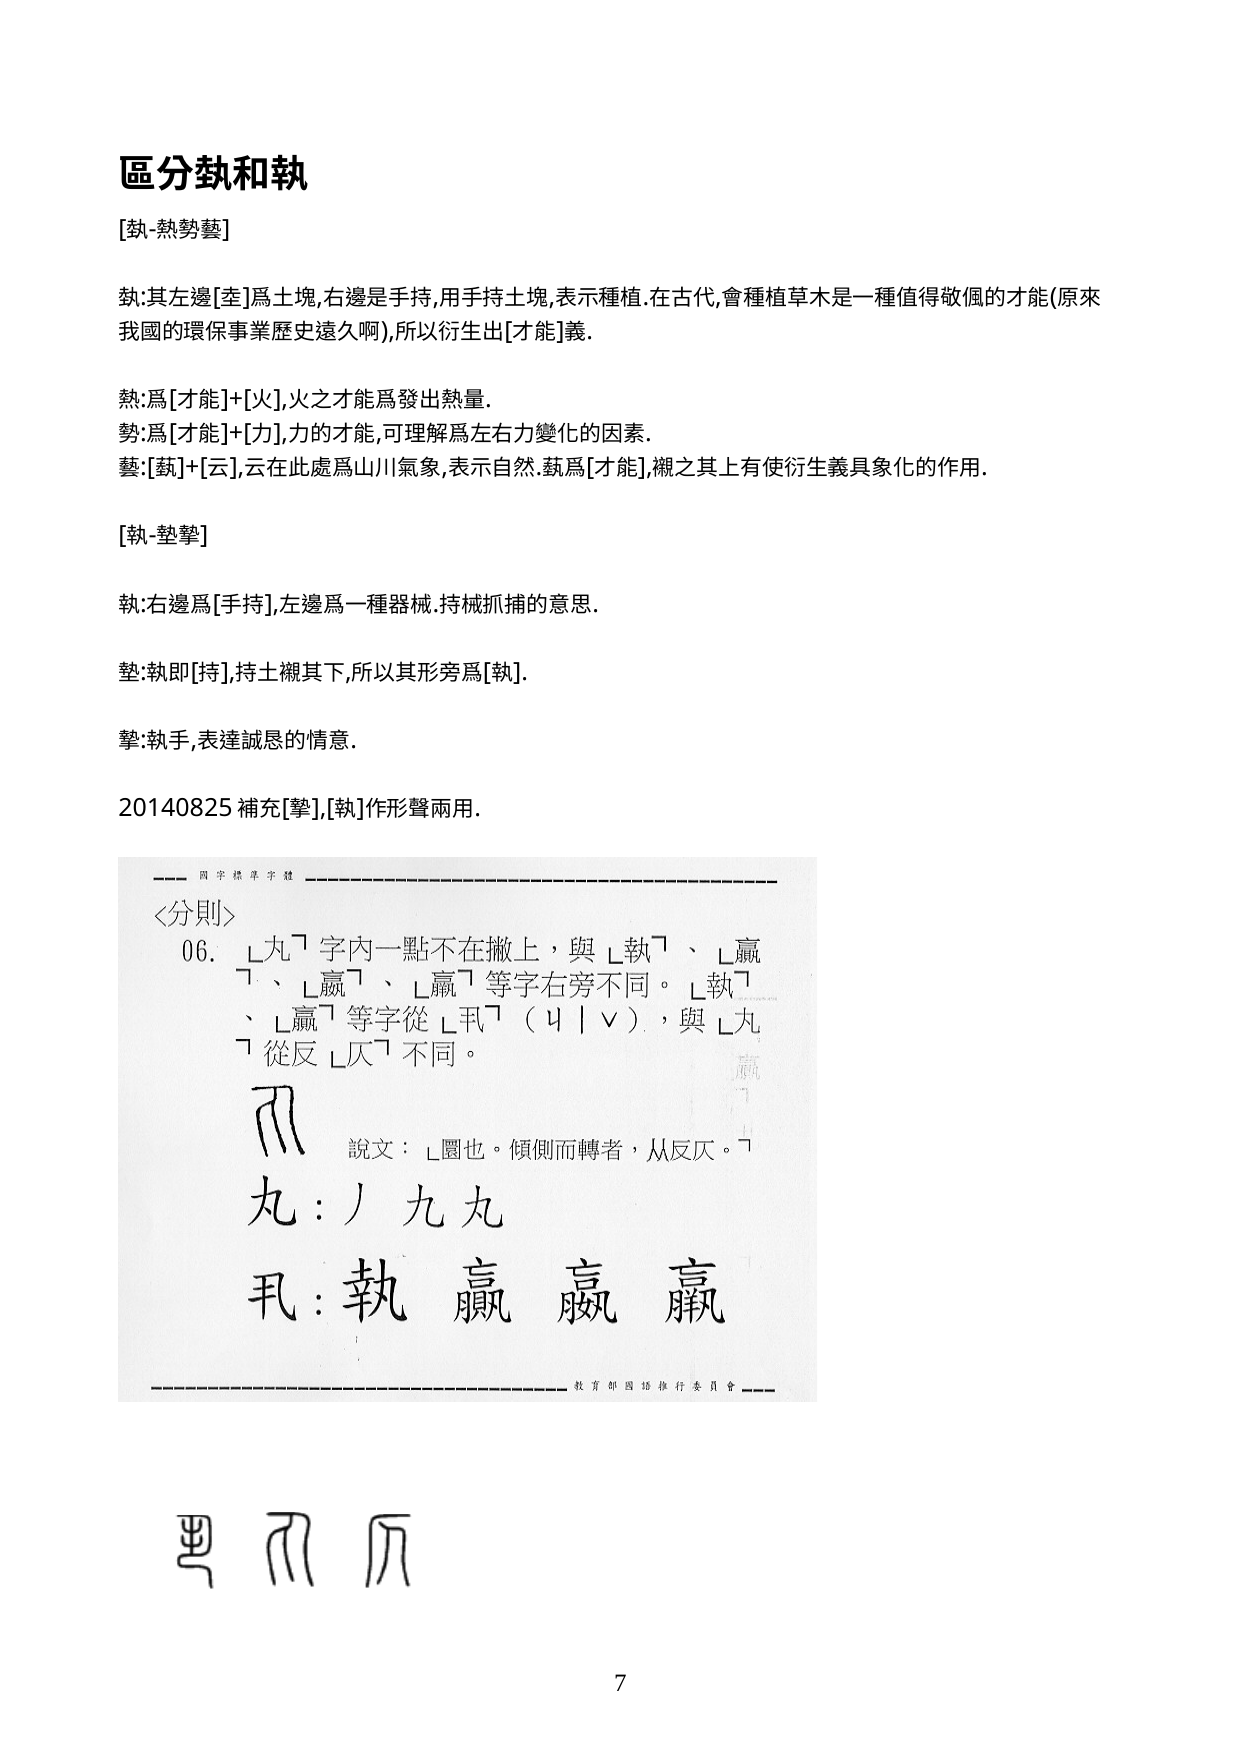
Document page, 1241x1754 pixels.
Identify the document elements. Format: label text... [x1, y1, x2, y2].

text 20140825補充[摯],[執]作形聲兩用. [118, 789, 1122, 824]
picture [249, 1512, 329, 1590]
picture [118, 857, 818, 1402]
text 藝:[蓺]+[云],云在此處爲山川氣象,表示自然.蓺爲[才能],襯之其上有使衍生義具象化的作用. [118, 449, 1122, 483]
text [執-墊摯] [118, 517, 1122, 551]
text 摯:執手,表達誠恳的情意. [118, 721, 1122, 756]
text [埶-熱勢藝] [118, 211, 1122, 244]
text 埶:其左邊[坴]爲土塊,右邊是手持,用手持土塊,表示種植.在古代,會種植草木是一種值得敬偑的才能(原來我國的環保事業歷史遠久啊),所以衍生出[才能]義. [118, 279, 1122, 347]
text 勢:爲[才能]+[力],力的才能,可理解爲左右力變化的因素. [118, 415, 1122, 449]
picture [154, 1515, 234, 1592]
text 墊:執即[持],持土襯其下,所以其形旁爲[執]. [118, 653, 1122, 687]
text 執:右邊爲[手持],左邊爲一種器械.持械抓捕的意思. [118, 585, 1122, 619]
text 熱:爲[才能]+[火],火之才能爲發出熱量. [118, 381, 1122, 415]
picture [347, 1514, 428, 1591]
subtitle 區分埶和執 [118, 143, 1122, 198]
